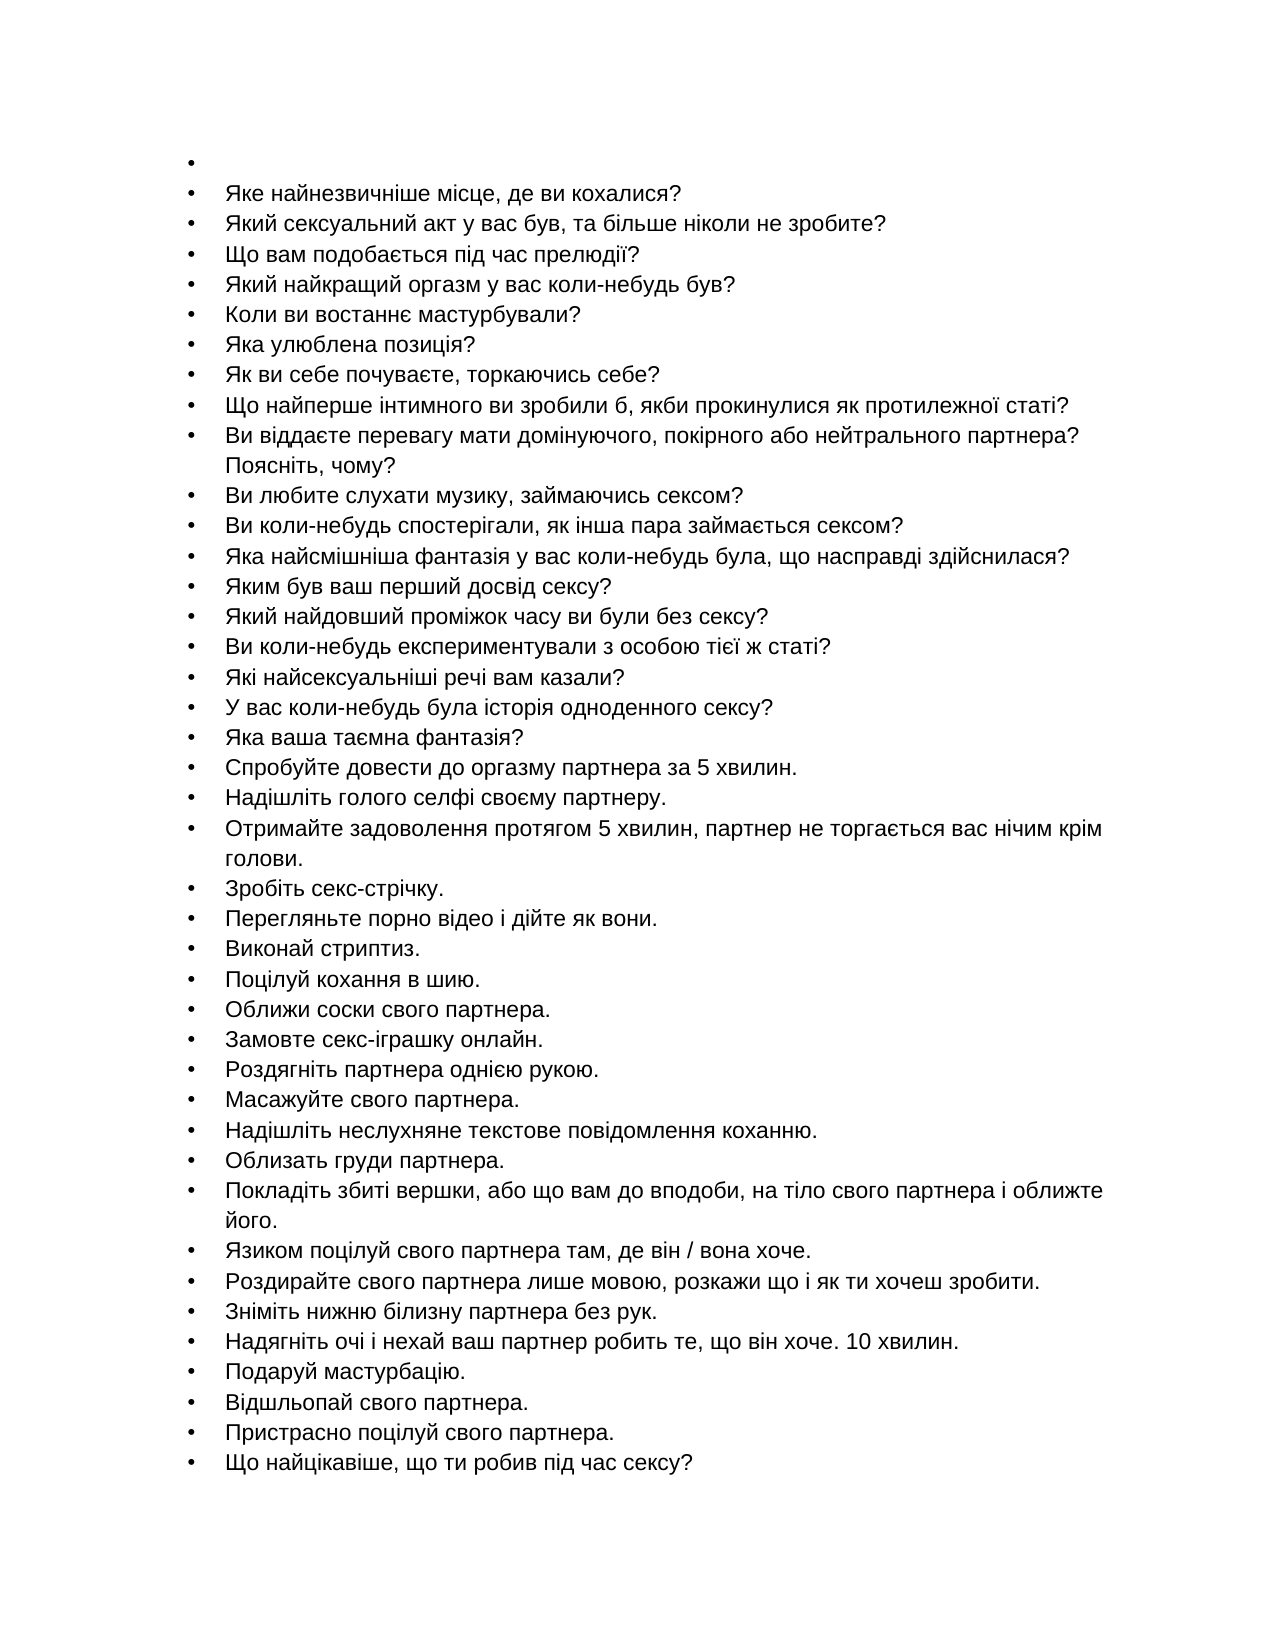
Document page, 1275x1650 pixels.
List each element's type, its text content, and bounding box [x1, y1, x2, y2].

list Подаруй мастурбацію. [187, 1358, 1125, 1385]
list Покладіть збиті вершки, або що вам до вподоби, на тіло свого партнера і оближте його. [187, 1177, 1125, 1234]
list Надягніть очі і нехай ваш партнер робить те, що він хоче. 10 хвилин. [187, 1328, 1125, 1354]
list Який сексуальний акт у вас був, та більше ніколи не зробите? [187, 210, 1125, 237]
list Зробіть секс-стрічку. [187, 875, 1125, 901]
list Облизать груди партнера. [187, 1147, 1125, 1173]
list Роздягніть партнера однією рукою. [187, 1056, 1125, 1083]
list Який найдовший проміжок часу ви були без сексу? [187, 603, 1125, 629]
list Ви любите слухати музику, займаючись сексом? [187, 482, 1125, 509]
list Замовте секс-іграшку онлайн. [187, 1026, 1125, 1052]
list Що найперше інтимного ви зробили б, якби прокинулися як протилежної статі? [187, 392, 1125, 418]
list Поцілуй кохання в шию. [187, 966, 1125, 992]
list Спробуйте довести до оргазму партнера за 5 хвилин. [187, 754, 1125, 781]
list Надішліть голого селфі своєму партнеру. [187, 784, 1125, 811]
list Які найсексуальніші речі вам казали? [187, 663, 1125, 690]
list Зніміть нижню білизну партнера без рук. [187, 1298, 1125, 1324]
list Відшльопай свого партнера. [187, 1388, 1125, 1415]
list Що вам подобається під час прелюдії? [187, 241, 1125, 267]
list Яка найсмішніша фантазія у вас коли-небудь була, що насправді здійснилася? [187, 543, 1125, 569]
list Ви коли-небудь експериментували з особою тієї ж статі? [187, 633, 1125, 660]
list Виконай стриптиз. [187, 935, 1125, 962]
list Яке найнезвичніше місце, де ви кохалися? [187, 180, 1125, 207]
list Який найкращий оргазм у вас коли-небудь був? [187, 271, 1125, 297]
list Пристрасно поцілуй свого партнера. [187, 1419, 1125, 1445]
list Перегляньте порно відео і дійте як вони. [187, 905, 1125, 932]
list Що найцікавіше, що ти робив під час сексу? [187, 1449, 1125, 1475]
list Яка ваша таємна фантазія? [187, 724, 1125, 750]
list Масажуйте свого партнера. [187, 1086, 1125, 1113]
list Як ви себе почуваєте, торкаючись себе? [187, 361, 1125, 388]
list У вас коли-небудь була історія одноденного сексу? [187, 694, 1125, 720]
list Отримайте задоволення протягом 5 хвилин, партнер не торгається вас нічим крім голови. [187, 814, 1125, 871]
list Язиком поцілуй свого партнера там, де він / вона хоче. [187, 1237, 1125, 1264]
list Роздирайте свого партнера лише мовою, розкажи що і як ти хочеш зробити. [187, 1268, 1125, 1294]
list Ви коли-небудь спостерігали, як інша пара займається сексом? [187, 512, 1125, 539]
list Яка улюблена позиція? [187, 331, 1125, 358]
list Оближи соски свого партнера. [187, 996, 1125, 1022]
list Ви віддаєте перевагу мати домінуючого, покірного або нейтрального партнера? Поясніть, чому? [187, 422, 1125, 478]
list Яким був ваш перший досвід сексу? [187, 573, 1125, 599]
list Надішліть неслухняне текстове повідомлення коханню. [187, 1117, 1125, 1143]
list Коли ви востаннє мастурбували? [187, 301, 1125, 327]
